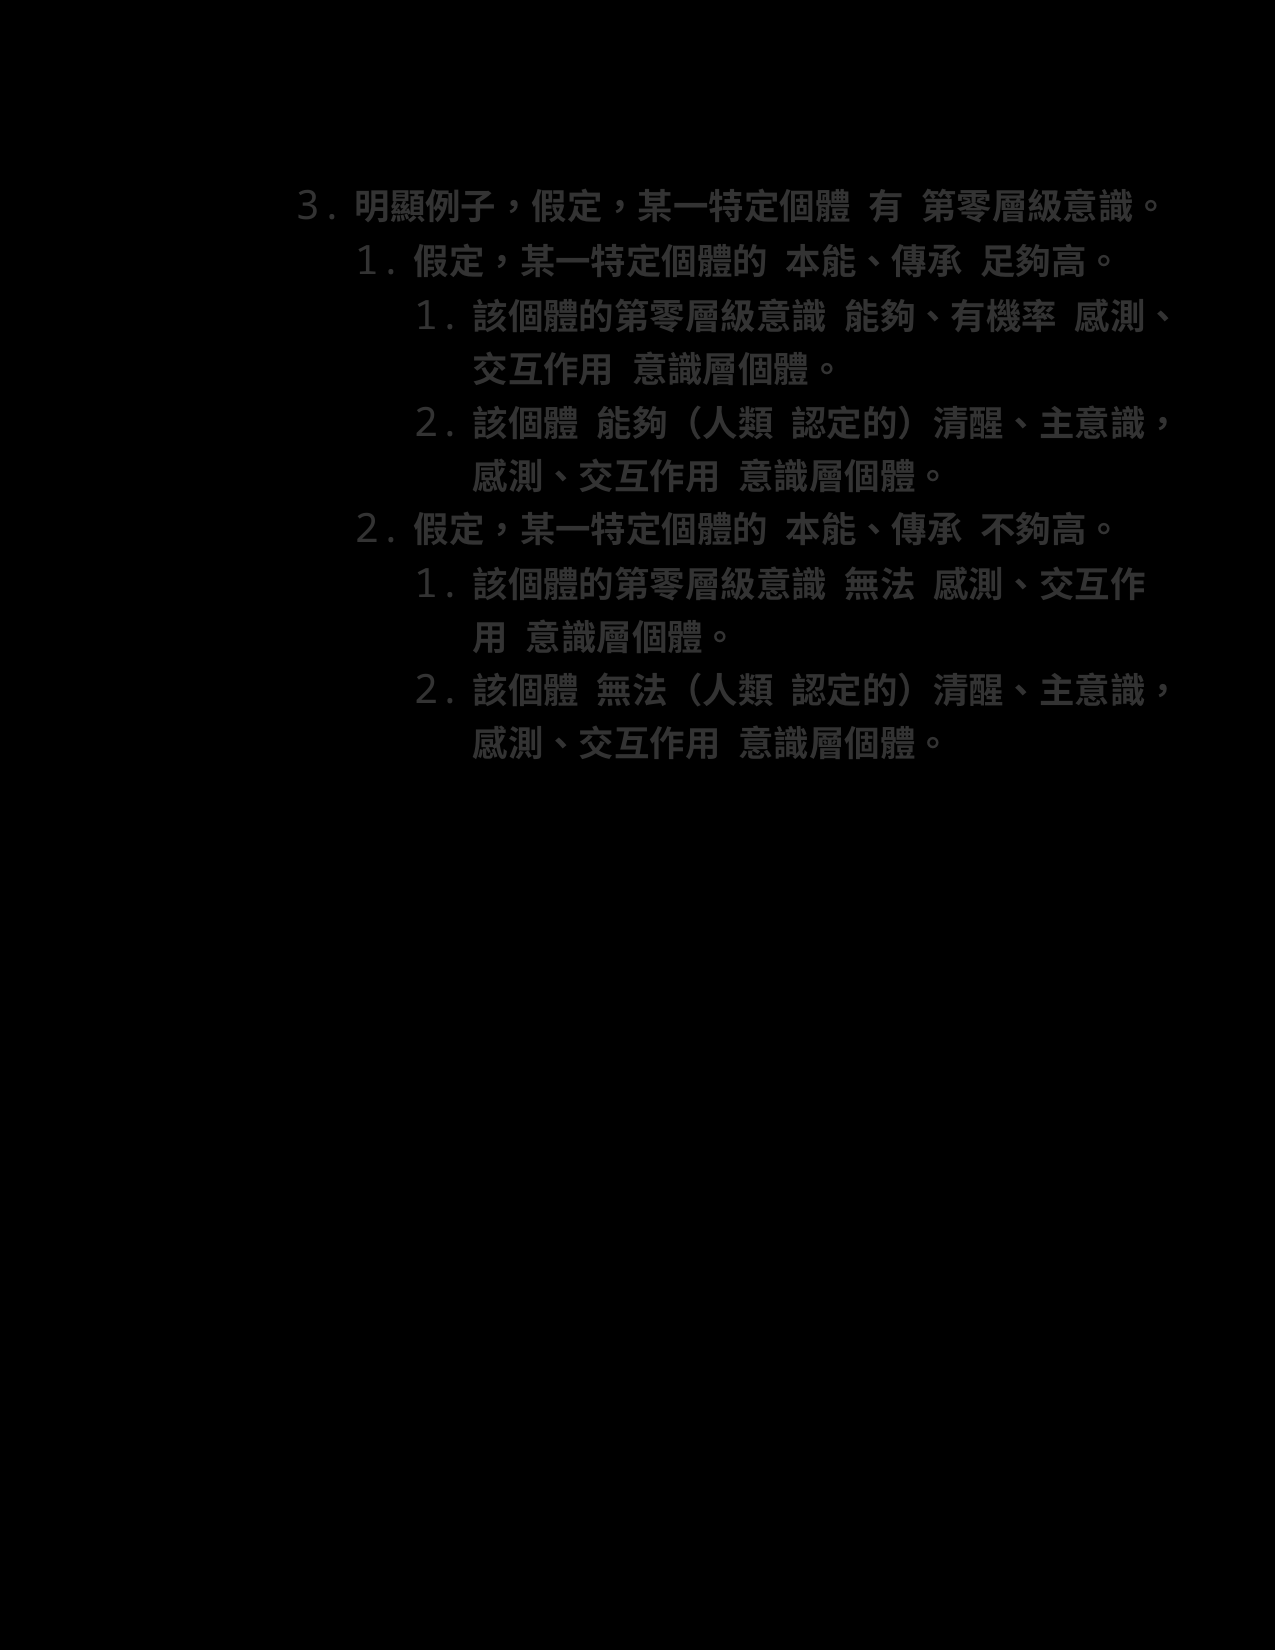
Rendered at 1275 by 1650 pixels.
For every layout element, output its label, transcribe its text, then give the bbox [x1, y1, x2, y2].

list 該個體的第零層級意識 能夠、有機率 感測、交互作用 意識層個體。 [413, 287, 1157, 393]
list 該個體的第零層級意識 無法 感測、交互作用 意識層個體。 [413, 554, 1157, 661]
list 該個體 無法（人類 認定的）清醒、主意識，感測、交互作用 意識層個體。 [413, 661, 1157, 767]
list 該個體 能夠（人類 認定的）清醒、主意識，感測、交互作用 意識層個體。 [413, 393, 1157, 499]
list 明顯例子，假定，某一特定個體 有 第零層級意識。 [295, 176, 1157, 231]
list 假定，某一特定個體的 本能、傳承 足夠高。 [354, 231, 1157, 287]
list 假定，某一特定個體的 本能、傳承 不夠高。 [354, 499, 1157, 554]
